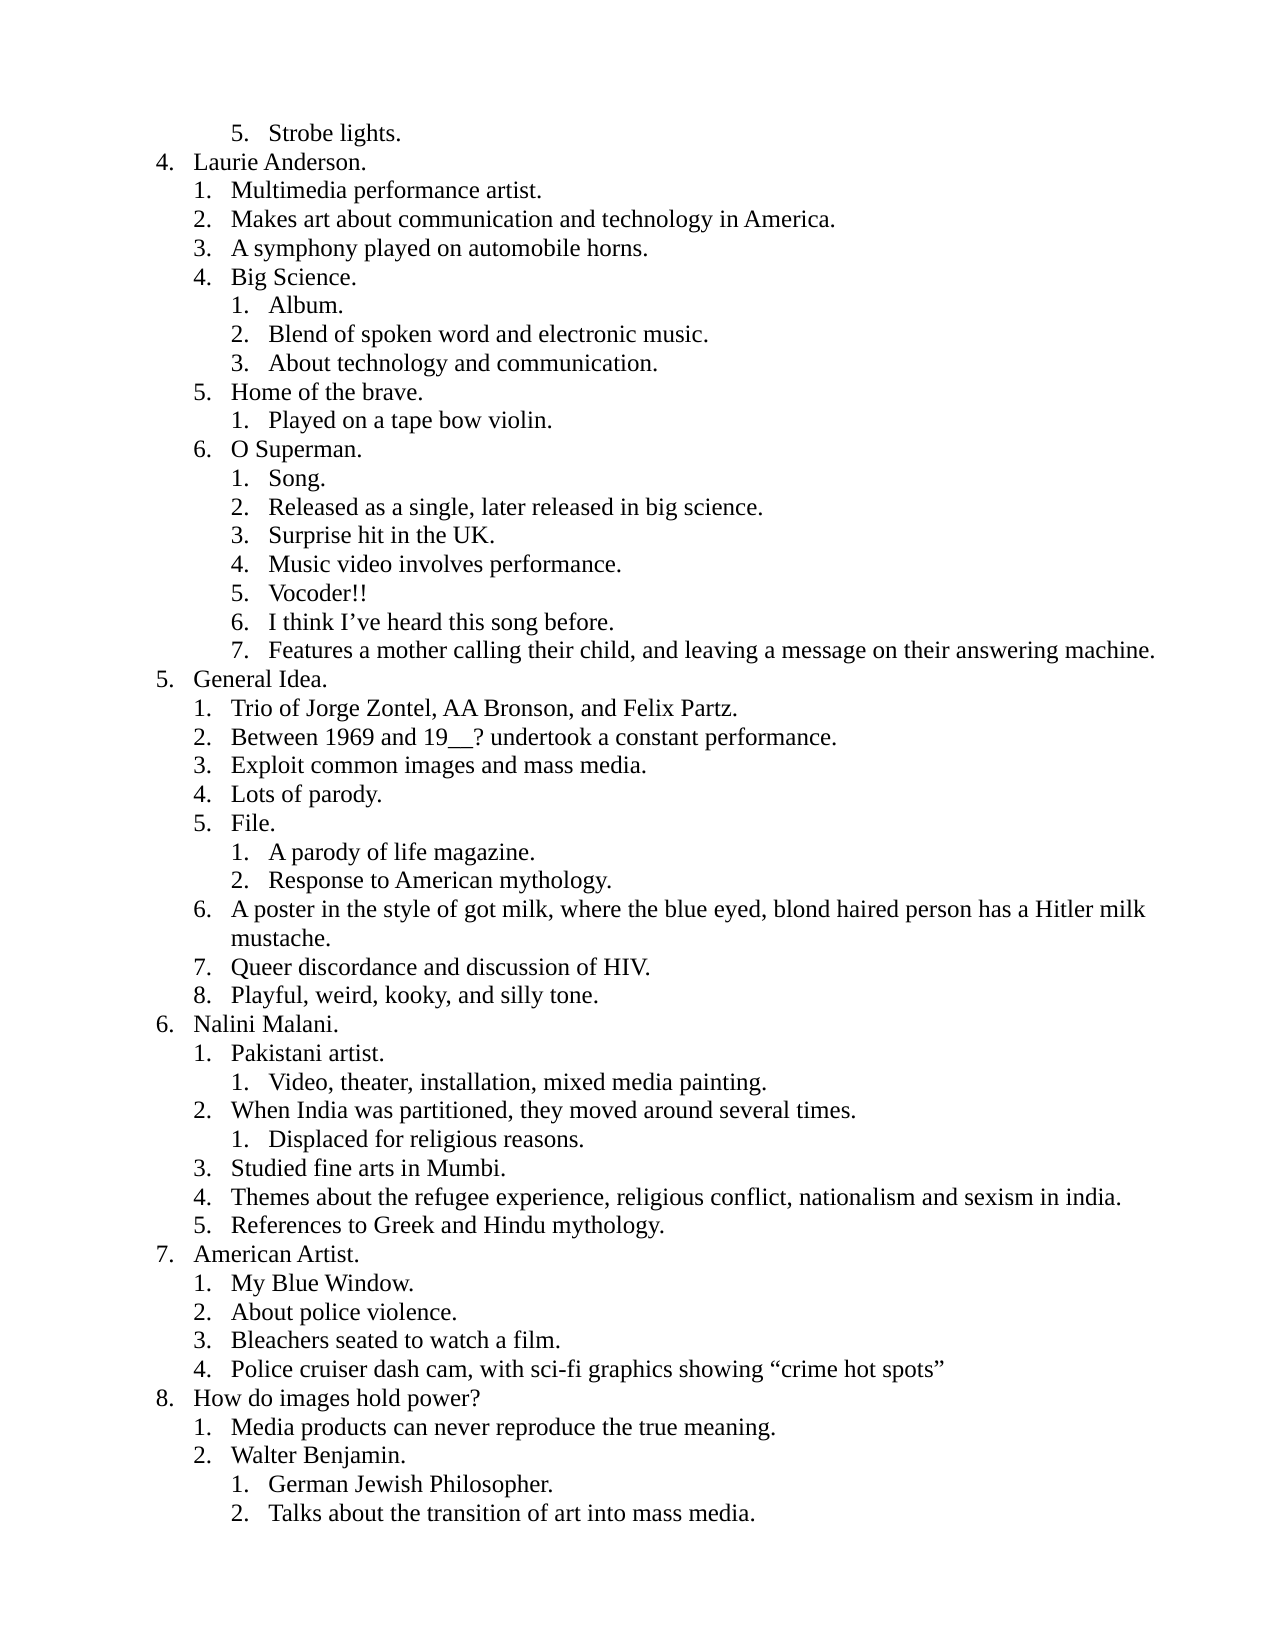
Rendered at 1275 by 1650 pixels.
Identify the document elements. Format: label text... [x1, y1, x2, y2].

list Home of the brave. [193, 377, 1157, 406]
list I think I’ve heard this song before. [231, 607, 1157, 636]
list Media products can never reproduce the true meaning. [193, 1412, 1157, 1441]
list Laurie Anderson. [156, 147, 1157, 176]
list References to Greek and Hindu mythology. [193, 1211, 1157, 1239]
list Music video involves performance. [231, 549, 1157, 578]
list Played on a tape bow violin. [231, 406, 1157, 434]
list About technology and communication. [231, 348, 1157, 377]
list Nalini Malani. [156, 1009, 1157, 1038]
list Song. [231, 463, 1157, 492]
list Police cruiser dash cam, with sci-fi graphics showing “crime hot spots” [193, 1354, 1157, 1383]
list American Artist. [156, 1239, 1157, 1268]
list Studied fine arts in Mumbi. [193, 1153, 1157, 1182]
list Playful, weird, kooky, and silly tone. [193, 981, 1157, 1009]
list Themes about the refugee experience, religious conflict, nationalism and sexism in india. [193, 1182, 1157, 1211]
list Released as a single, later released in big science. [231, 492, 1157, 521]
list Big Science. [193, 262, 1157, 291]
list How do images hold power? [156, 1383, 1157, 1412]
list A poster in the style of got milk, where the blue eyed, blond haired person has a Hitler milk mustache. [193, 894, 1157, 952]
list Vocoder!! [231, 578, 1157, 607]
list A parody of life magazine. [231, 837, 1157, 866]
list When India was partitioned, they moved around several times. [193, 1096, 1157, 1124]
list Walter Benjamin. [193, 1441, 1157, 1469]
list Strobe lights. [231, 118, 1157, 147]
list Exploit common images and mass media. [193, 751, 1157, 779]
list Pakistani artist. [193, 1038, 1157, 1067]
list Features a mother calling their child, and leaving a message on their answering machine. [231, 636, 1157, 664]
list About police violence. [193, 1297, 1157, 1326]
list General Idea. [156, 664, 1157, 693]
list File. [193, 808, 1157, 837]
list A symphony played on automobile horns. [193, 233, 1157, 262]
list German Jewish Philosopher. [231, 1469, 1157, 1498]
list Surprise hit in the UK. [231, 521, 1157, 549]
list Talks about the transition of art into mass media. [231, 1498, 1157, 1527]
list Blend of spoken word and electronic music. [231, 319, 1157, 348]
list O Superman. [193, 434, 1157, 463]
list Lots of parody. [193, 779, 1157, 808]
list Bleachers seated to watch a film. [193, 1326, 1157, 1354]
list My Blue Window. [193, 1268, 1157, 1297]
list Trio of Jorge Zontel, AA Bronson, and Felix Partz. [193, 693, 1157, 722]
list Response to American mythology. [231, 866, 1157, 894]
list Makes art about communication and technology in America. [193, 204, 1157, 233]
list Multimedia performance artist. [193, 176, 1157, 204]
list Album. [231, 291, 1157, 319]
list Between 1969 and 19__? undertook a constant performance. [193, 722, 1157, 751]
list Video, theater, installation, mixed media painting. [231, 1067, 1157, 1096]
list Queer discordance and discussion of HIV. [193, 952, 1157, 981]
list Displaced for religious reasons. [231, 1124, 1157, 1153]
